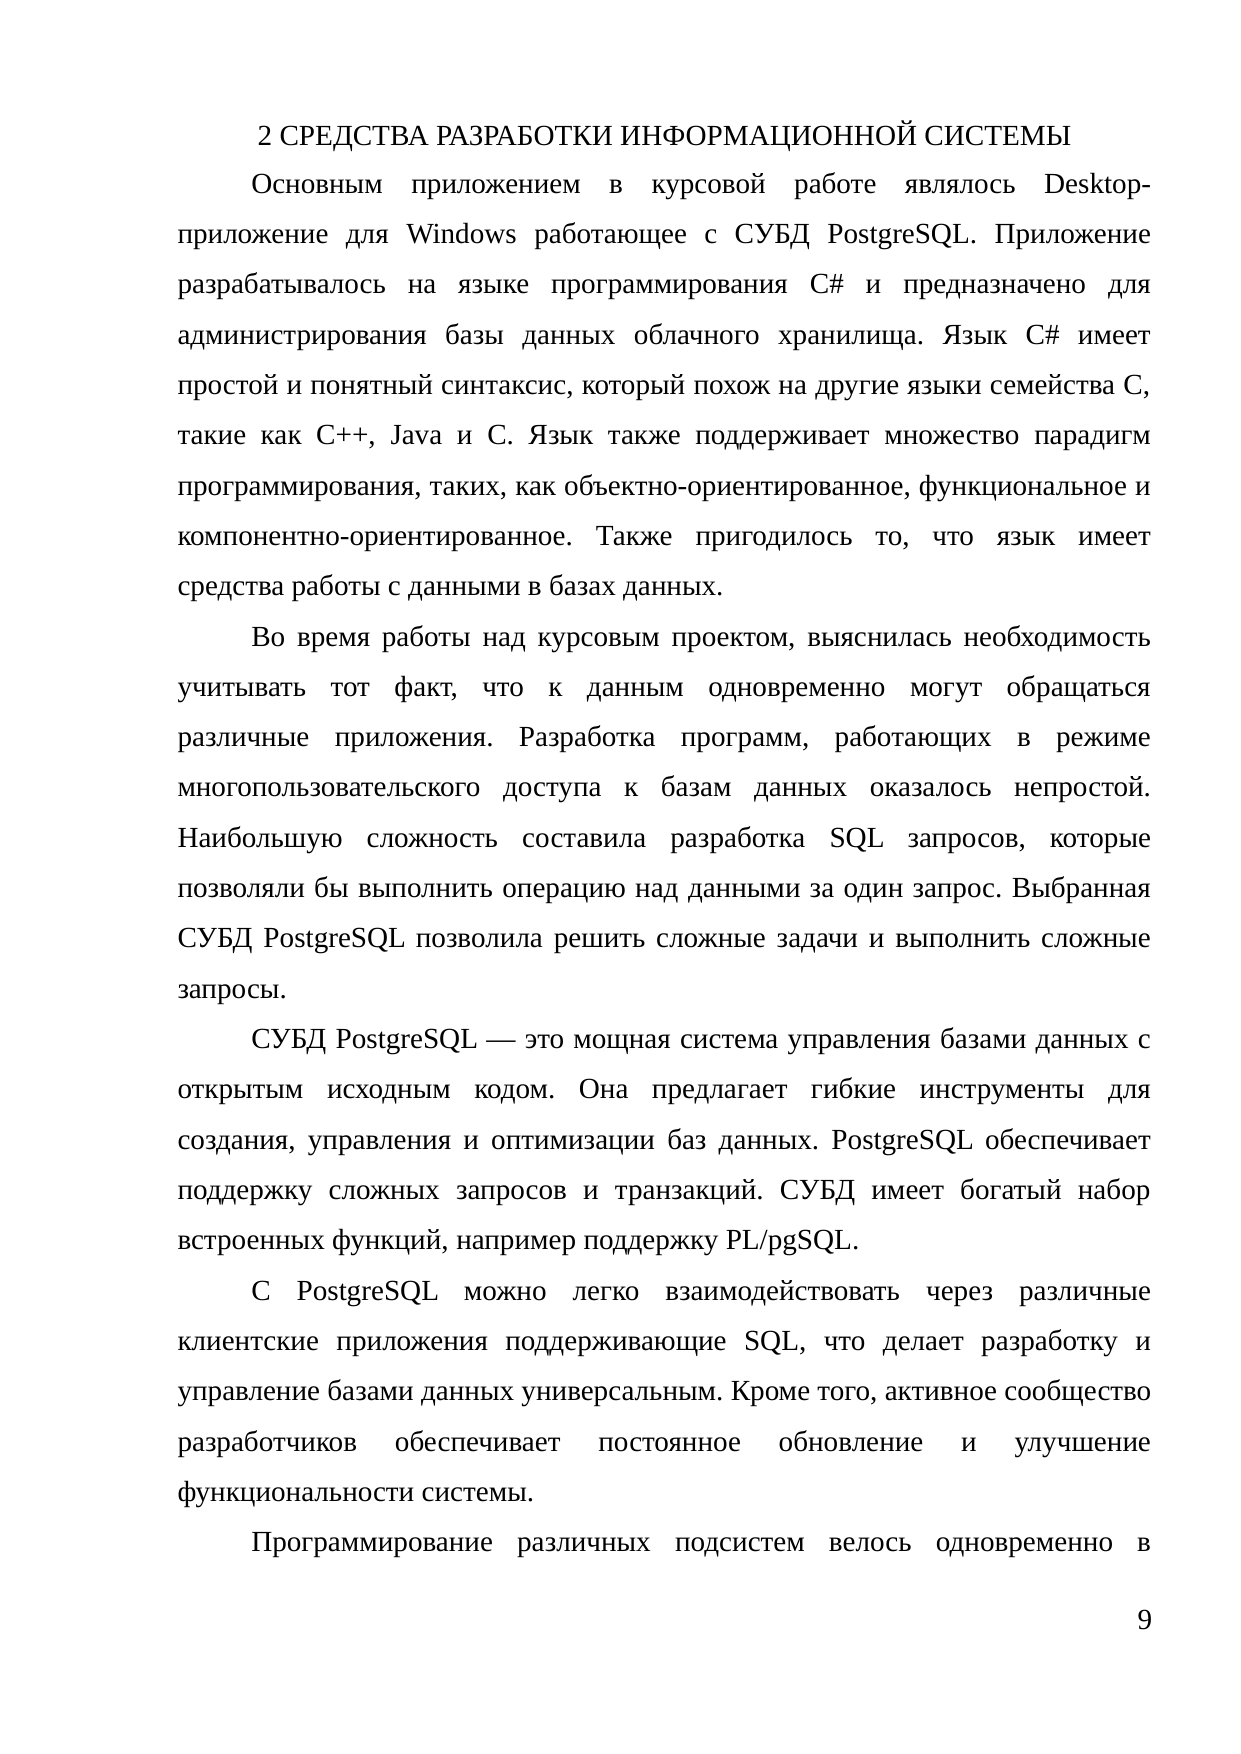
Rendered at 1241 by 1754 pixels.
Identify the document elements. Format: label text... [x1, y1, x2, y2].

text Основным приложением в курсовой работе являлось Desktop-приложение для Windows работающее с СУБД PostgreSQL. Приложение разрабатывалось на языке программирования C# и предназначено для администрирования базы данных облачного хранилища. Язык C# имеет простой и понятный синтаксис, который похож на другие языки семейства C, такие как C++, Java и C. Язык также поддерживает множество парадигм программирования, таких, как объектно-ориентированное, функциональное и компонентно-ориентированное. Также пригодилось то, что язык имеет средства работы с данными в базах данных. [177, 166, 1152, 602]
subtitle 2 СРЕДСТВА РАЗРАБОТКИ ИНФОРМАЦИОННОЙ СИСТЕМЫ [177, 118, 1152, 152]
text С PostgreSQL можно легко взаимодействовать через различные клиентские приложения поддерживающие SQL, что делает разработку и управление базами данных универсальным. Кроме того, активное сообщество разработчиков обеспечивает постоянное обновление и улучшение функциональности системы. [177, 1273, 1152, 1507]
text СУБД PostgreSQL — это мощная система управления базами данных с открытым исходным кодом. Она предлагает гибкие инструменты для создания, управления и оптимизации баз данных. PostgreSQL обеспечивает поддержку сложных запросов и транзакций. СУБД имеет богатый набор встроенных функций, например поддержку PL/pgSQL. [177, 1021, 1152, 1256]
text Во время работы над курсовым проектом, выяснилась необходимость учитывать тот факт, что к данным одновременно могут обращаться различные приложения. Разработка программ, работающих в режиме многопользовательского доступа к базам данных оказалось непростой. Наибольшую сложность составила разработка SQL запросов, которые позволяли бы выполнить операцию над данными за один запрос. Выбранная СУБД PostgreSQL позволила решить сложные задачи и выполнить сложные запросы. [177, 619, 1152, 1004]
text Программирование различных подсистем велось одновременно в [177, 1524, 1152, 1558]
